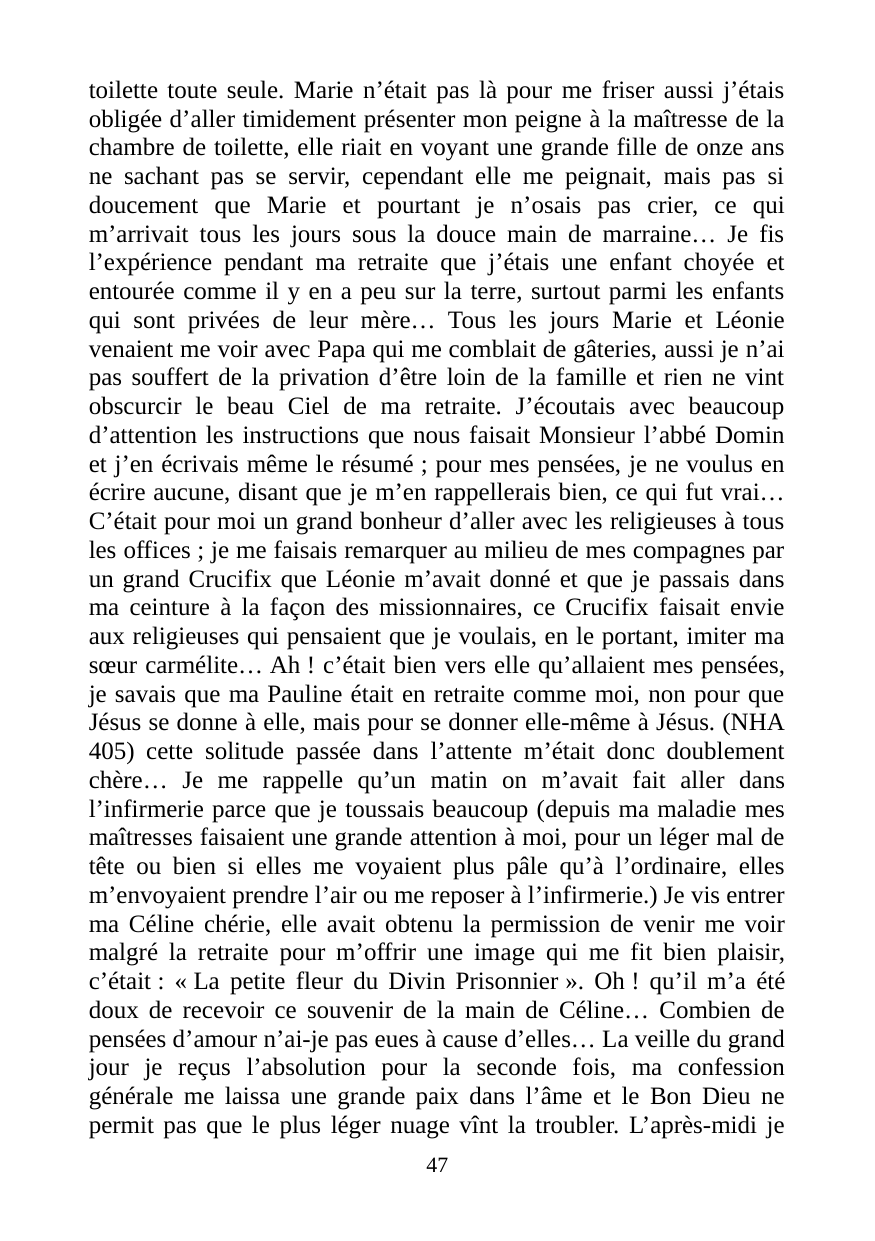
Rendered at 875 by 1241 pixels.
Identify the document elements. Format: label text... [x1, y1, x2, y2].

text toilette toute seule. Marie n’était pas là pour me friser aussi j’étais obligée d’aller timidement présenter mon peigne à la maîtresse de la chambre de toilette, elle riait en voyant une grande fille de onze ans ne sachant pas se servir, cependant elle me peignait, mais pas si doucement que Marie et pourtant je n’osais pas crier, ce qui m’arrivait tous les jours sous la douce main de marraine… Je fis l’expérience pendant ma retraite que j’étais une enfant choyée et entourée comme il y en a peu sur la terre, surtout parmi les enfants qui sont privées de leur mère… Tous les jours Marie et Léonie venaient me voir avec Papa qui me comblait de gâteries, aussi je n’ai pas souffert de la privation d’être loin de la famille et rien ne vint obscurcir le beau Ciel de ma retraite. J’écoutais avec beaucoup d’attention les instructions que nous faisait Monsieur l’abbé Domin et j’en écrivais même le résumé ; pour mes pensées, je ne voulus en écrire aucune, disant que je m’en rappellerais bien, ce qui fut vrai… C’était pour moi un grand bonheur d’aller avec les religieuses à tous les offices ; je me faisais remarquer au milieu de mes compagnes par un grand Crucifix que Léonie m’avait donné et que je passais dans ma ceinture à la façon des missionnaires, ce Crucifix faisait envie aux religieuses qui pensaient que je voulais, en le portant, imiter ma sœur carmélite… Ah ! c’était bien vers elle qu’allaient mes pensées, je savais que ma Pauline était en retraite comme moi, non pour que Jésus se donne à elle, mais pour se donner elle-même à Jésus. (NHA 405) cette solitude passée dans l’attente m’était donc doublement chère… Je me rappelle qu’un matin on m’avait fait aller dans l’infirmerie parce que je toussais beaucoup (depuis ma maladie mes maîtresses faisaient une grande attention à moi, pour un léger mal de tête ou bien si elles me voyaient plus pâle qu’à l’ordinaire, elles m’envoyaient prendre l’air ou me reposer à l’infirmerie.) Je vis entrer ma Céline chérie, elle avait obtenu la permission de venir me voir malgré la retraite pour m’offrir une image qui me fit bien plaisir, c’était : « La petite fleur du Divin Prisonnier ». Oh ! qu’il m’a été doux de recevoir ce souvenir de la main de Céline… Combien de pensées d’amour n’ai-je pas eues à cause d’elles… La veille du grand jour je reçus l’absolution pour la seconde fois, ma confession générale me laissa une grande paix dans l’âme et le Bon Dieu ne permit pas que le plus léger nuage vînt la troubler. L’après-midi je [88, 75, 786, 1139]
